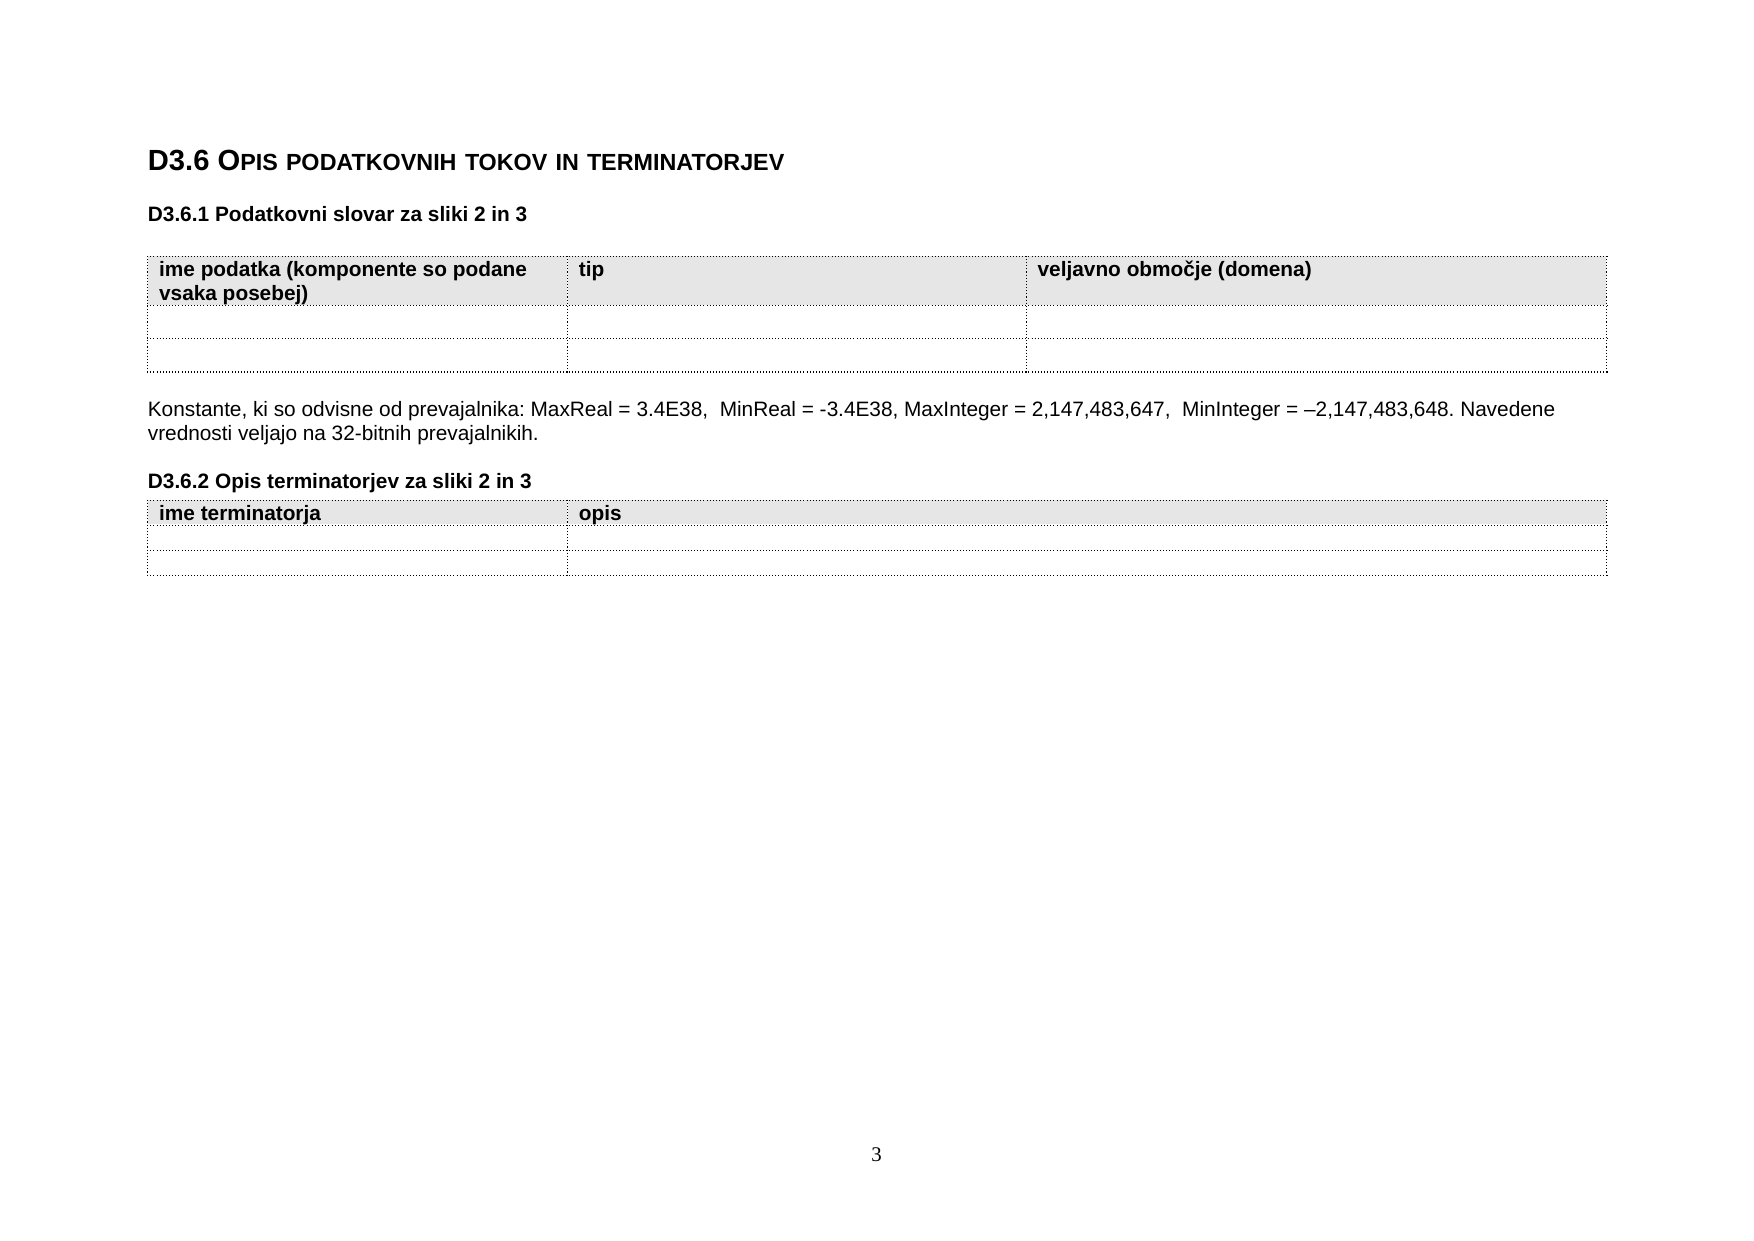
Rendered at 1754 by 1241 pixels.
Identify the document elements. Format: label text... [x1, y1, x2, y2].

table_cell [568, 305, 1026, 338]
table_header tip [568, 256, 1026, 305]
table_header opis [568, 500, 1606, 524]
table_header ime podatka (komponente so podane vsaka posebej) [148, 256, 567, 305]
table_cell [148, 305, 567, 338]
subtitle Podatkovni slovar za sliki 2 in 3 [148, 202, 1606, 226]
text Konstante, ki so odvisne od prevajalnika: MaxReal = 3.4E38, MinReal = -3.4E38, MaxInteger = 2,147,483,647, MinInteger = –2,147,483,648. Navedene vrednosti veljajo na 32-bitnih prevajalnikih. [148, 396, 1606, 444]
table_cell [1026, 305, 1606, 338]
subtitle Opis terminatorjev za sliki 2 in 3 [148, 469, 1606, 493]
table_cell [148, 338, 567, 371]
table_cell [148, 550, 567, 574]
table_cell [568, 525, 1606, 549]
table_cell [1026, 338, 1606, 371]
subtitle Opis podatkovnih tokov in terminatorjev [148, 143, 1606, 177]
table_header ime terminatorja [148, 500, 567, 524]
table_header veljavno območje (domena) [1026, 256, 1606, 305]
table_cell [568, 338, 1026, 371]
table_cell [568, 550, 1606, 574]
table_cell [148, 525, 567, 549]
